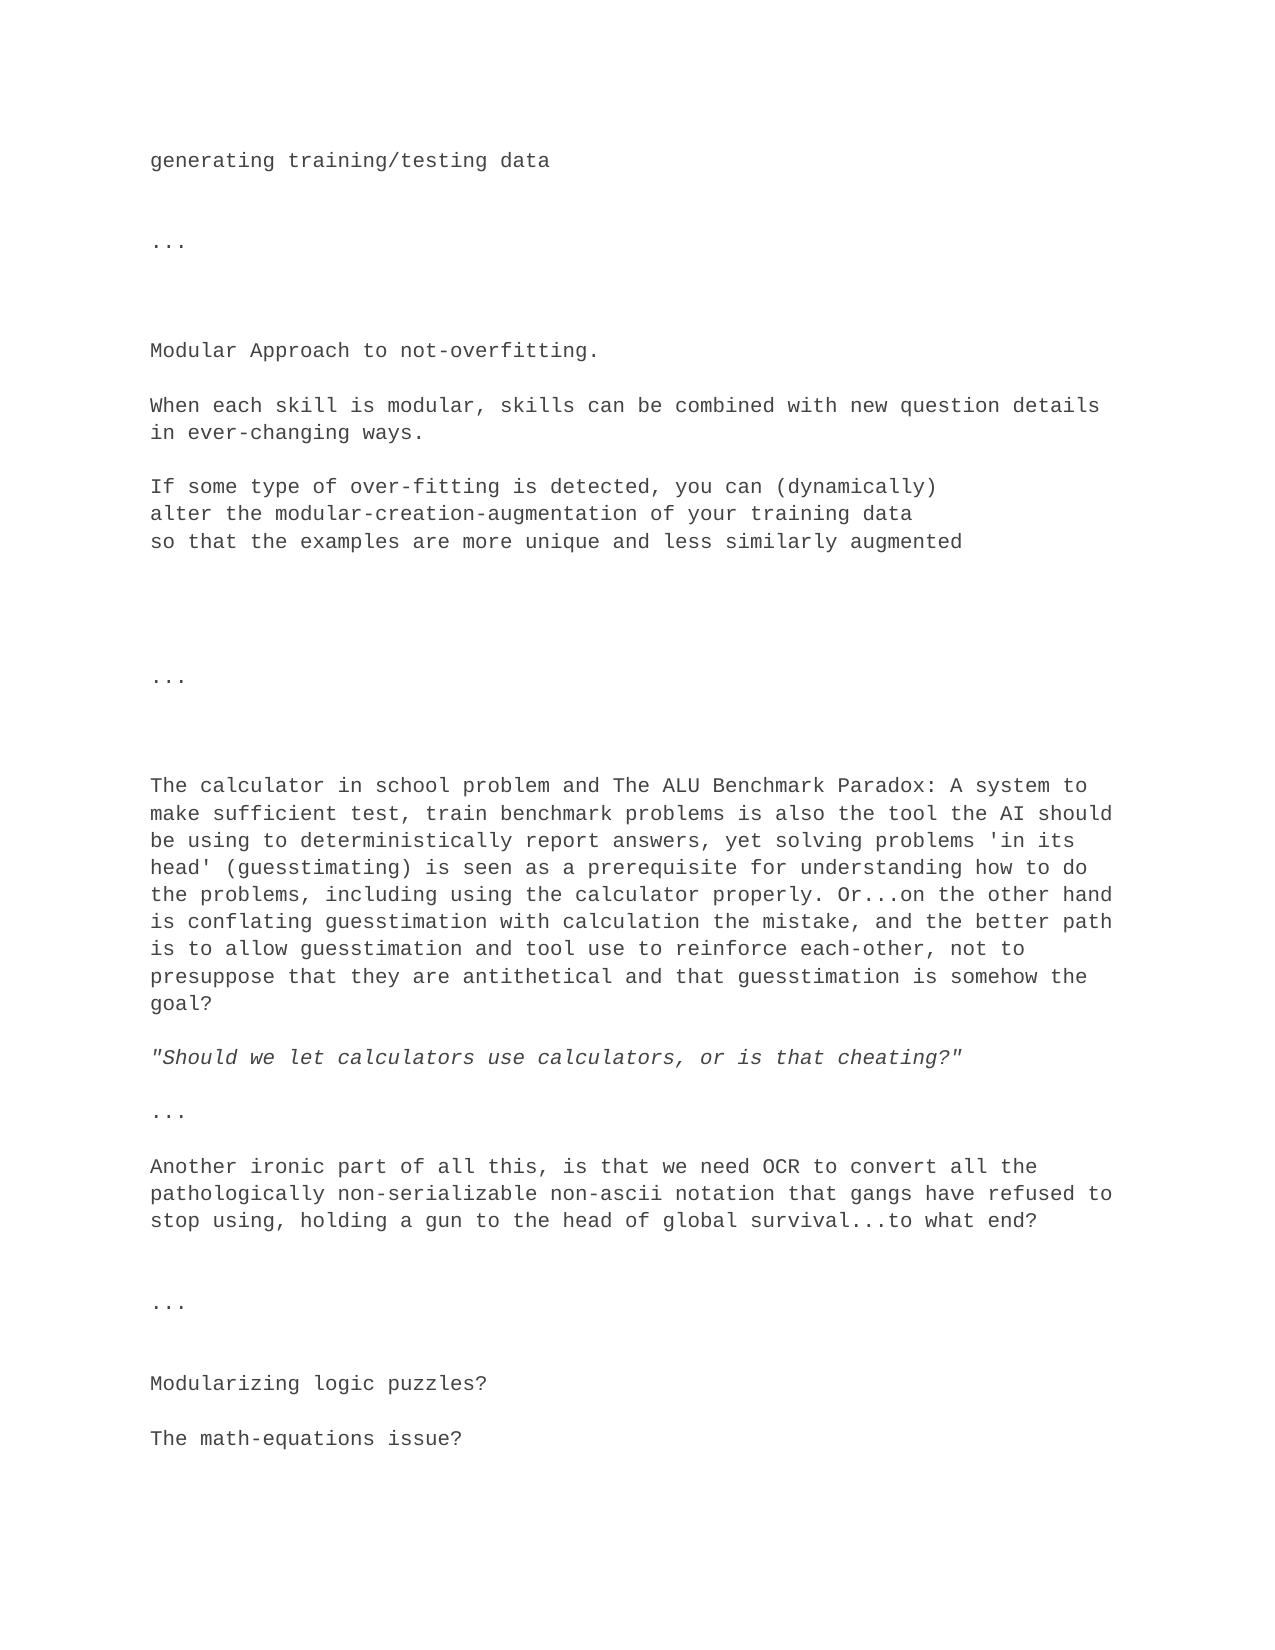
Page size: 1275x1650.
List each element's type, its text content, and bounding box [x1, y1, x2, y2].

text Modular Approach to not-overfitting. [150, 340, 1125, 364]
text ... [150, 1102, 1125, 1125]
text alter the modular-creation-augmentation of your training data [150, 503, 1125, 527]
text ... [150, 232, 1125, 255]
text The calculator in school problem and The ALU Benchmark Paradox: A system to make sufficient test, train benchmark problems is also the tool the AI should be using to deterministically report answers, yet solving problems 'in its head' (guesstimating) is seen as a prerequisite for understanding how to do the problems, including using the calculator properly. Or...on the other hand is conflating guesstimation with calculation the mistake, and the better path is to allow guesstimation and tool use to reinforce each-other, not to presuppose that they are antithetical and that guesstimation is somehow the goal? [150, 775, 1125, 1016]
text If some type of over-fitting is detected, you can (dynamically) [150, 476, 1125, 500]
text Modularizing logic puzzles? [150, 1373, 1125, 1397]
text "Should we let calculators use calculators, or is that cheating?" [150, 1047, 1125, 1071]
text so that the examples are more unique and less similarly augmented [150, 531, 1125, 554]
text When each skill is modular, skills can be combined with new question details in ever-changing ways. [150, 395, 1125, 446]
text ... [150, 1292, 1125, 1316]
text Another ironic part of all this, is that we need OCR to convert all the pathologically non-serializable non-ascii notation that gangs have refused to stop using, holding a gun to the head of global survival...to what end? [150, 1156, 1125, 1234]
text ... [150, 667, 1125, 690]
text The math-equations issue? [150, 1428, 1125, 1451]
text generating training/testing data [150, 150, 1125, 174]
